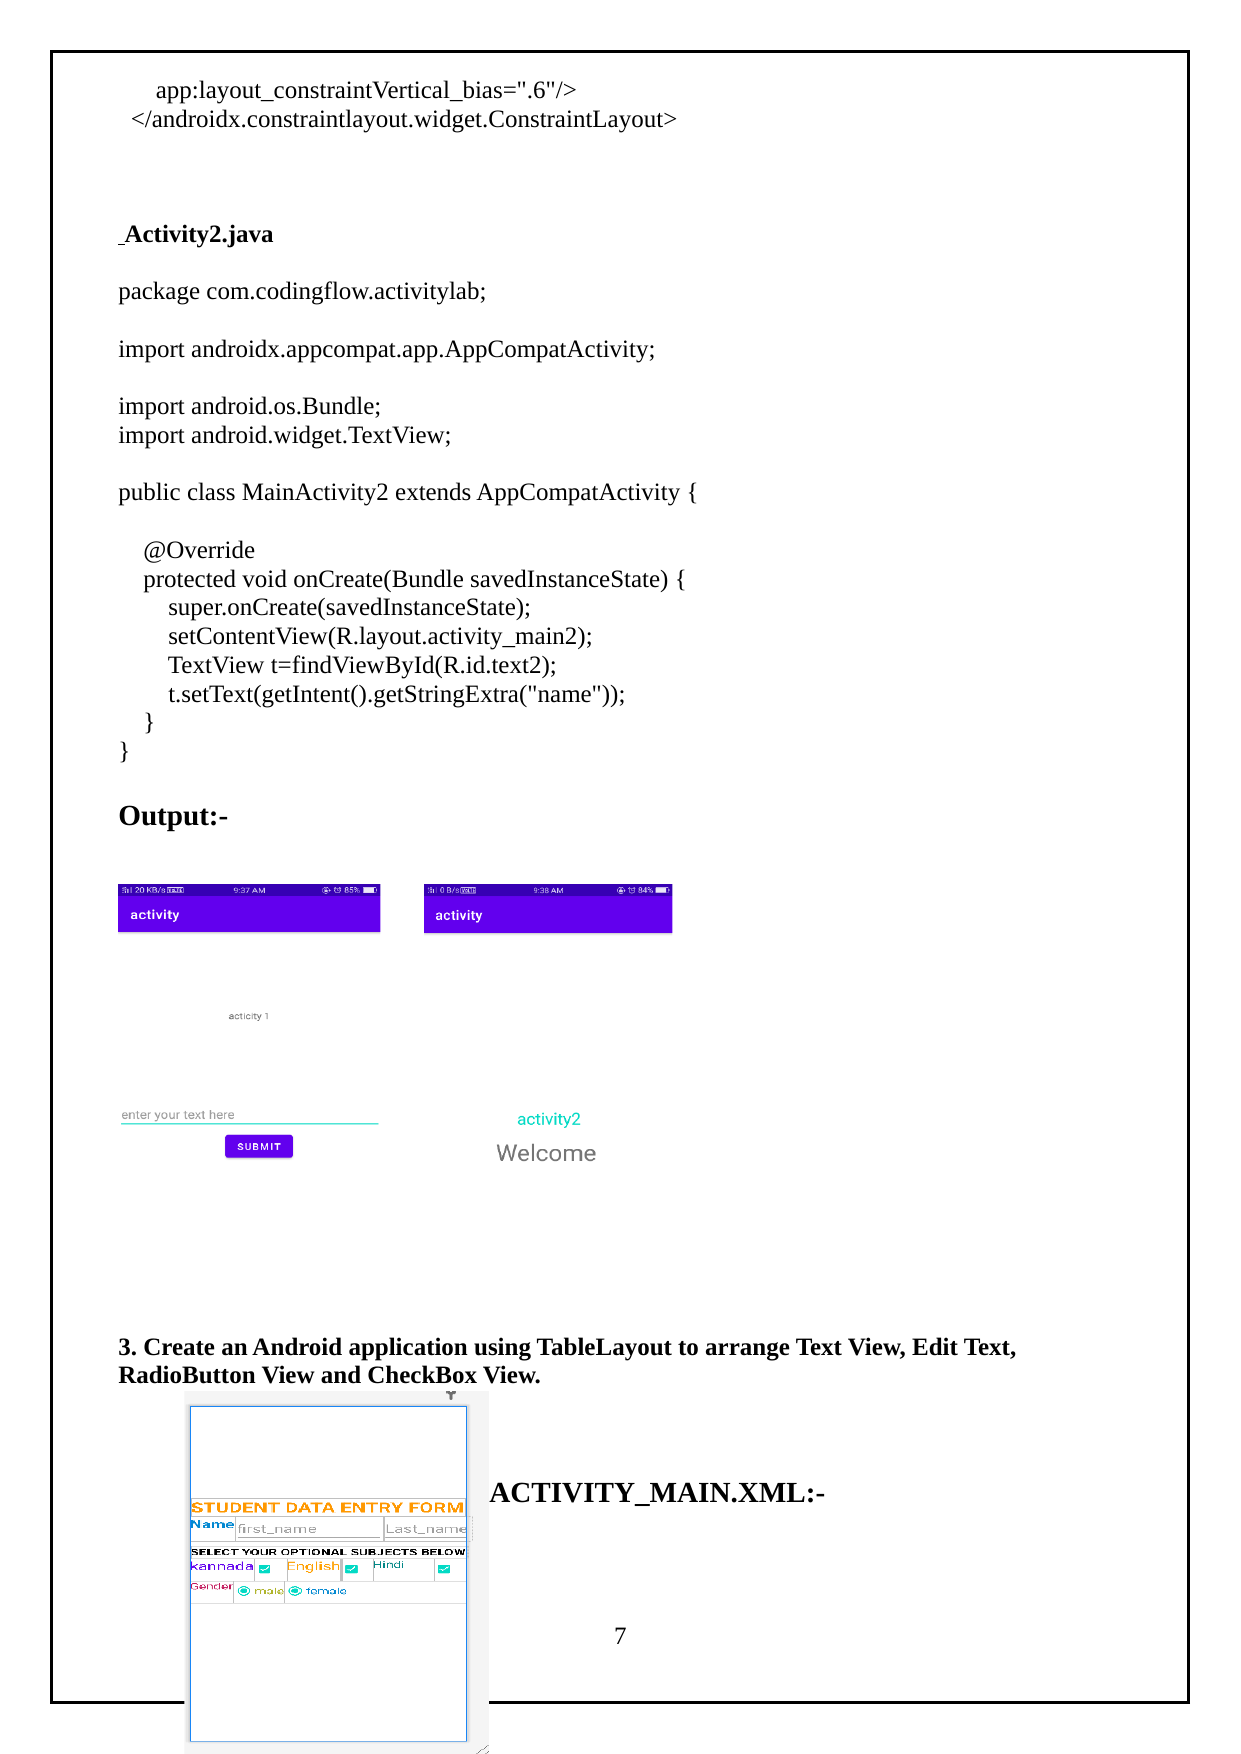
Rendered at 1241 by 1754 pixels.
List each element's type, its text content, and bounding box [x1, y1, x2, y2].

text package com.codingflow.activitylab; [118, 276, 1122, 305]
text import android.widget.TextView; [118, 420, 1122, 449]
text public class MainActivity2 extends AppCompatActivity { [118, 477, 1122, 506]
text app:layout_constraintVertical_bias=".6"/> [118, 75, 1122, 104]
text [118, 1475, 184, 1509]
text ACTIVITY_MAIN.XML:- [489, 1475, 1122, 1509]
text TextView t=findViewById(R.id.text2); [118, 650, 1122, 679]
text Output:- [118, 798, 1122, 832]
text t.setText(getIntent().getStringExtra("name")); [118, 679, 1122, 707]
text } [118, 736, 1122, 765]
text @Override [118, 535, 1122, 564]
text protected void onCreate(Bundle savedInstanceState) { [118, 564, 1122, 592]
text setContentView(R.layout.activity_main2); [118, 621, 1122, 650]
text </androidx.constraintlayout.widget.ConstraintLayout> [118, 104, 1122, 132]
text import androidx.appcompat.app.AppCompatActivity; [118, 334, 1122, 362]
text import android.os.Bundle; [118, 391, 1122, 420]
text 3. Create an Android application using TableLayout to arrange Text View, Edit Text, RadioButton View and CheckBox View. [118, 1332, 1122, 1389]
text Activity2.java [118, 219, 1122, 247]
text } [118, 707, 1122, 736]
text super.onCreate(savedInstanceState); [118, 592, 1122, 621]
